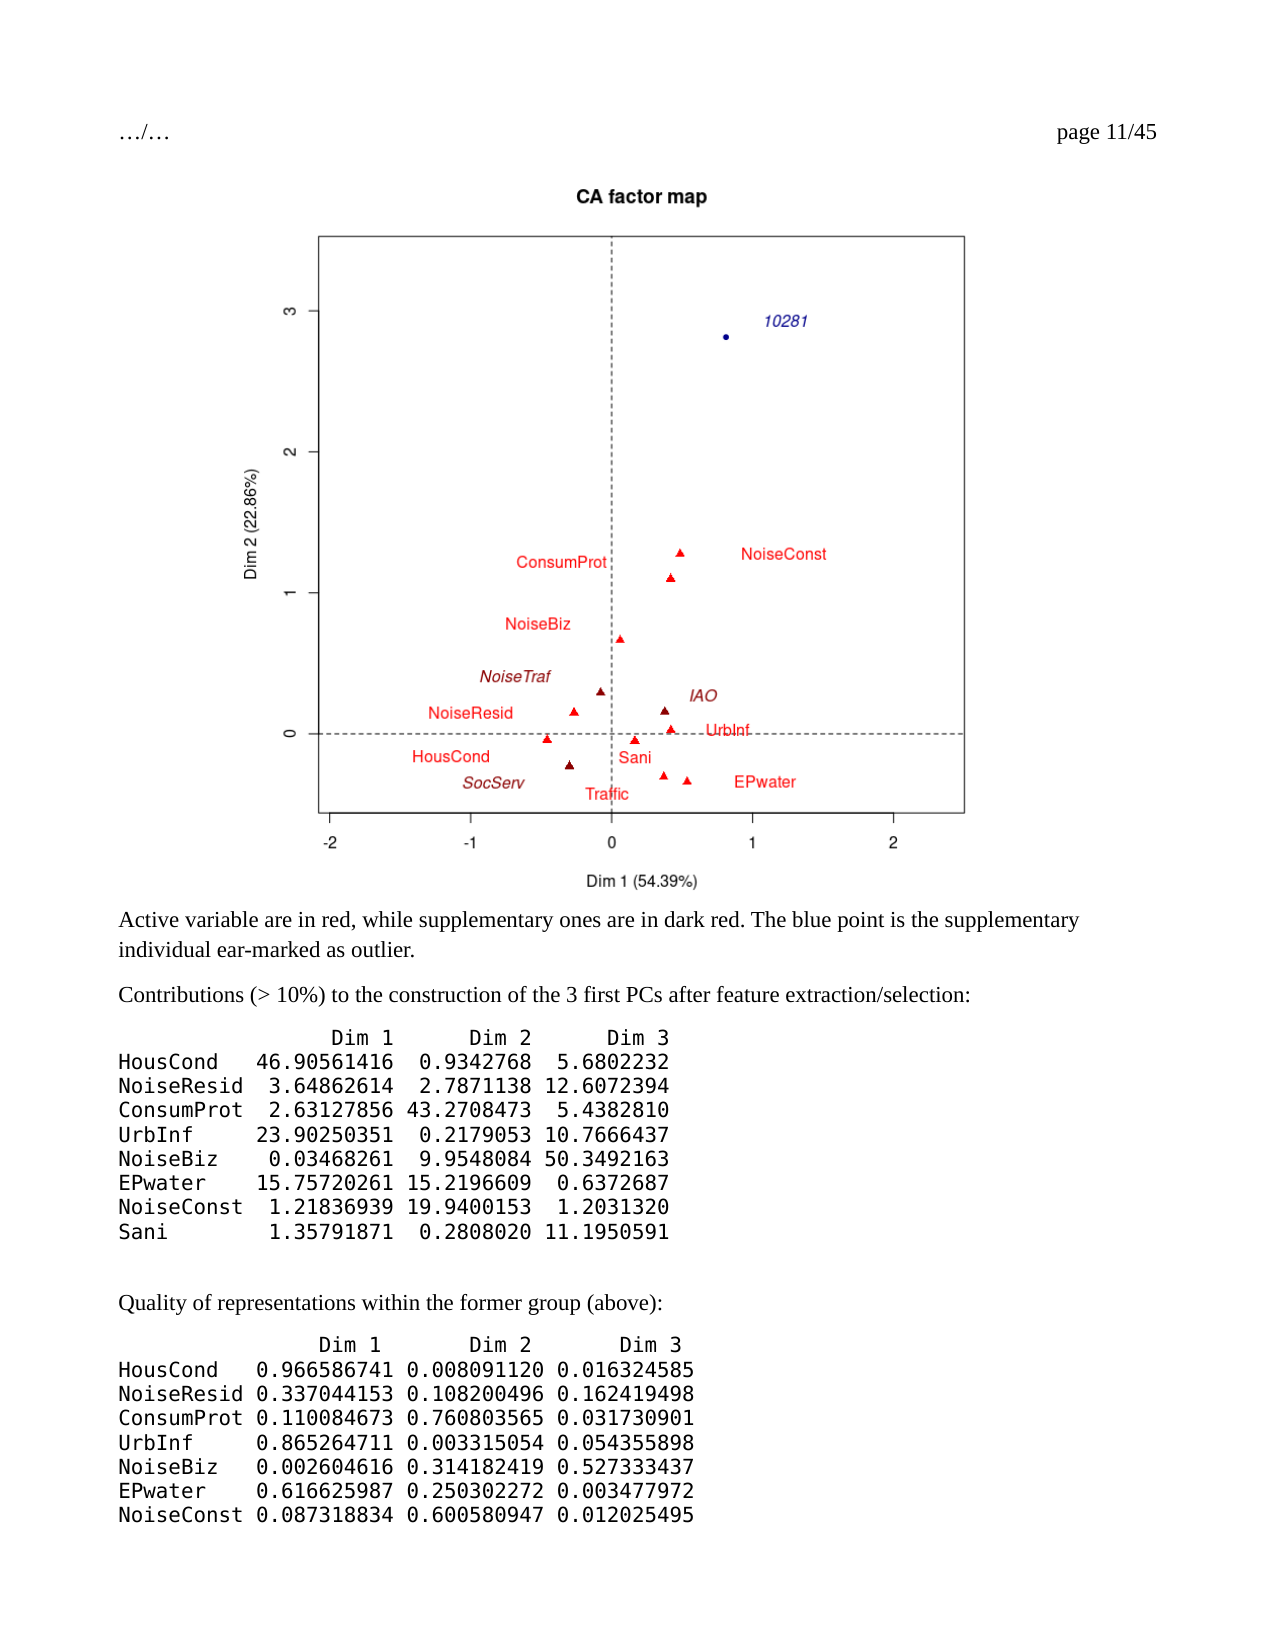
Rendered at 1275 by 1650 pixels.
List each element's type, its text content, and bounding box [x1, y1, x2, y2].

text ConsumProt 2.63127856 43.2708473 5.4382810 [118, 1098, 1157, 1123]
text NoiseBiz 0.03468261 9.9548084 50.3492163 [118, 1147, 1157, 1171]
text ConsumProt 0.110084673 0.760803565 0.031730901 [118, 1406, 1157, 1431]
text NoiseConst 1.21836939 19.9400153 1.2031320 [118, 1195, 1157, 1220]
text Quality of representations within the former group (above): [118, 1289, 1157, 1315]
text Dim 1 Dim 2 Dim 3 [118, 1026, 1157, 1050]
text HousCond 0.966586741 0.008091120 0.016324585 [118, 1358, 1157, 1382]
text Active variable are in red, while supplementary ones are in dark red. The blue point is the supplementary individual ear-marked as outlier. [118, 177, 1157, 962]
text Sani 1.35791871 0.2808020 11.1950591 [118, 1220, 1157, 1244]
text UrbInf 23.90250351 0.2179053 10.7666437 [118, 1123, 1157, 1147]
text NoiseBiz 0.002604616 0.314182419 0.527333437 [118, 1455, 1157, 1479]
text EPwater 15.75720261 15.2196609 0.6372687 [118, 1171, 1157, 1195]
text Contributions (> 10%) to the construction of the 3 first PCs after feature extraction/selection: [118, 981, 1157, 1007]
text Dim 1 Dim 2 Dim 3 [118, 1333, 1157, 1358]
text NoiseResid 3.64862614 2.7871138 12.6072394 [118, 1074, 1157, 1098]
text UrbInf 0.865264711 0.003315054 0.054355898 [118, 1431, 1157, 1455]
text NoiseConst 0.087318834 0.600580947 0.012025495 [118, 1503, 1157, 1528]
picture [242, 177, 983, 902]
text HousCond 46.90561416 0.9342768 5.6802232 [118, 1050, 1157, 1074]
text NoiseResid 0.337044153 0.108200496 0.162419498 [118, 1382, 1157, 1406]
text EPwater 0.616625987 0.250302272 0.003477972 [118, 1479, 1157, 1503]
